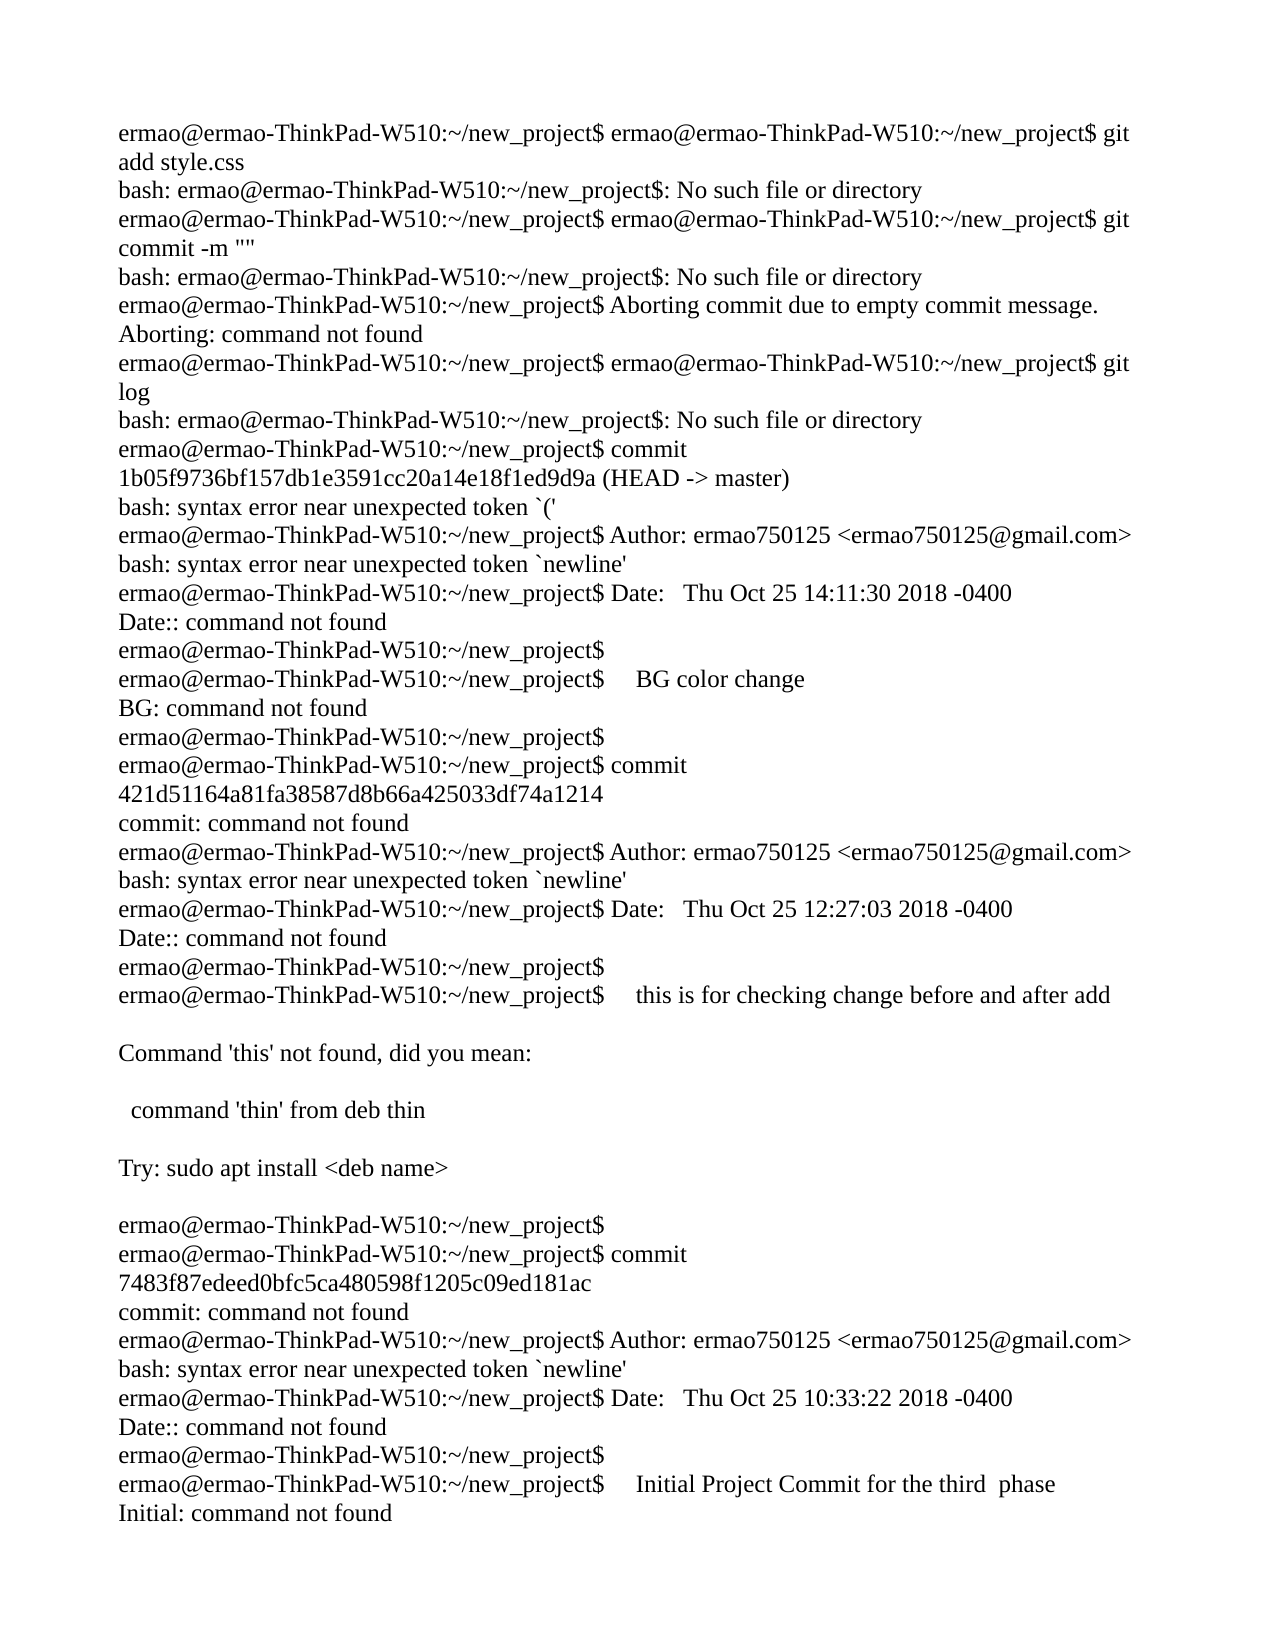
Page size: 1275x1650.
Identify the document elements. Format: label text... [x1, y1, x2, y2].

text commit: command not found [118, 1297, 1157, 1326]
text command 'thin' from deb thin [118, 1096, 1157, 1124]
text ermao@ermao-ThinkPad-W510:~/new_project$ [118, 1211, 1157, 1239]
text ermao@ermao-ThinkPad-W510:~/new_project$ commit 7483f87edeed0bfc5ca480598f1205c09ed181ac [118, 1239, 1157, 1297]
text ermao@ermao-ThinkPad-W510:~/new_project$ Author: ermao750125 <ermao750125@gmail.com> [118, 1326, 1157, 1354]
text ermao@ermao-ThinkPad-W510:~/new_project$ [118, 952, 1157, 981]
text ermao@ermao-ThinkPad-W510:~/new_project$ ermao@ermao-ThinkPad-W510:~/new_project$ git log [118, 348, 1157, 406]
text bash: syntax error near unexpected token `newline' [118, 549, 1157, 578]
text ermao@ermao-ThinkPad-W510:~/new_project$ [118, 1441, 1157, 1469]
text Date:: command not found [118, 923, 1157, 952]
text Date:: command not found [118, 1412, 1157, 1441]
text ermao@ermao-ThinkPad-W510:~/new_project$ Author: ermao750125 <ermao750125@gmail.com> [118, 521, 1157, 549]
text ermao@ermao-ThinkPad-W510:~/new_project$ Date: Thu Oct 25 12:27:03 2018 -0400 [118, 894, 1157, 923]
text ermao@ermao-ThinkPad-W510:~/new_project$ this is for checking change before and after add [118, 981, 1157, 1009]
text ermao@ermao-ThinkPad-W510:~/new_project$ Aborting commit due to empty commit message. [118, 291, 1157, 319]
text ermao@ermao-ThinkPad-W510:~/new_project$ Date: Thu Oct 25 10:33:22 2018 -0400 [118, 1383, 1157, 1412]
text bash: ermao@ermao-ThinkPad-W510:~/new_project$: No such file or directory [118, 406, 1157, 434]
text ermao@ermao-ThinkPad-W510:~/new_project$ commit 421d51164a81fa38587d8b66a425033df74a1214 [118, 751, 1157, 808]
text Try: sudo apt install <deb name> [118, 1153, 1157, 1182]
text ermao@ermao-ThinkPad-W510:~/new_project$ Date: Thu Oct 25 14:11:30 2018 -0400 [118, 578, 1157, 607]
text Initial: command not found [118, 1498, 1157, 1527]
text ermao@ermao-ThinkPad-W510:~/new_project$ Author: ermao750125 <ermao750125@gmail.com> [118, 837, 1157, 866]
text ermao@ermao-ThinkPad-W510:~/new_project$ ermao@ermao-ThinkPad-W510:~/new_project$ git commit -m "" [118, 204, 1157, 262]
text Date:: command not found [118, 607, 1157, 636]
text bash: syntax error near unexpected token `newline' [118, 1354, 1157, 1383]
text commit: command not found [118, 808, 1157, 837]
text Aborting: command not found [118, 319, 1157, 348]
text ermao@ermao-ThinkPad-W510:~/new_project$ Initial Project Commit for the third phase [118, 1469, 1157, 1498]
text ermao@ermao-ThinkPad-W510:~/new_project$ [118, 722, 1157, 751]
text ermao@ermao-ThinkPad-W510:~/new_project$ commit 1b05f9736bf157db1e3591cc20a14e18f1ed9d9a (HEAD -> master) [118, 434, 1157, 492]
text bash: syntax error near unexpected token `newline' [118, 866, 1157, 894]
text ermao@ermao-ThinkPad-W510:~/new_project$ ermao@ermao-ThinkPad-W510:~/new_project$ git add style.css [118, 118, 1157, 176]
text bash: ermao@ermao-ThinkPad-W510:~/new_project$: No such file or directory [118, 262, 1157, 291]
text bash: ermao@ermao-ThinkPad-W510:~/new_project$: No such file or directory [118, 176, 1157, 204]
text ermao@ermao-ThinkPad-W510:~/new_project$ [118, 636, 1157, 664]
text BG: command not found [118, 693, 1157, 722]
text Command 'this' not found, did you mean: [118, 1038, 1157, 1067]
text ermao@ermao-ThinkPad-W510:~/new_project$ BG color change [118, 664, 1157, 693]
text bash: syntax error near unexpected token `(' [118, 492, 1157, 521]
